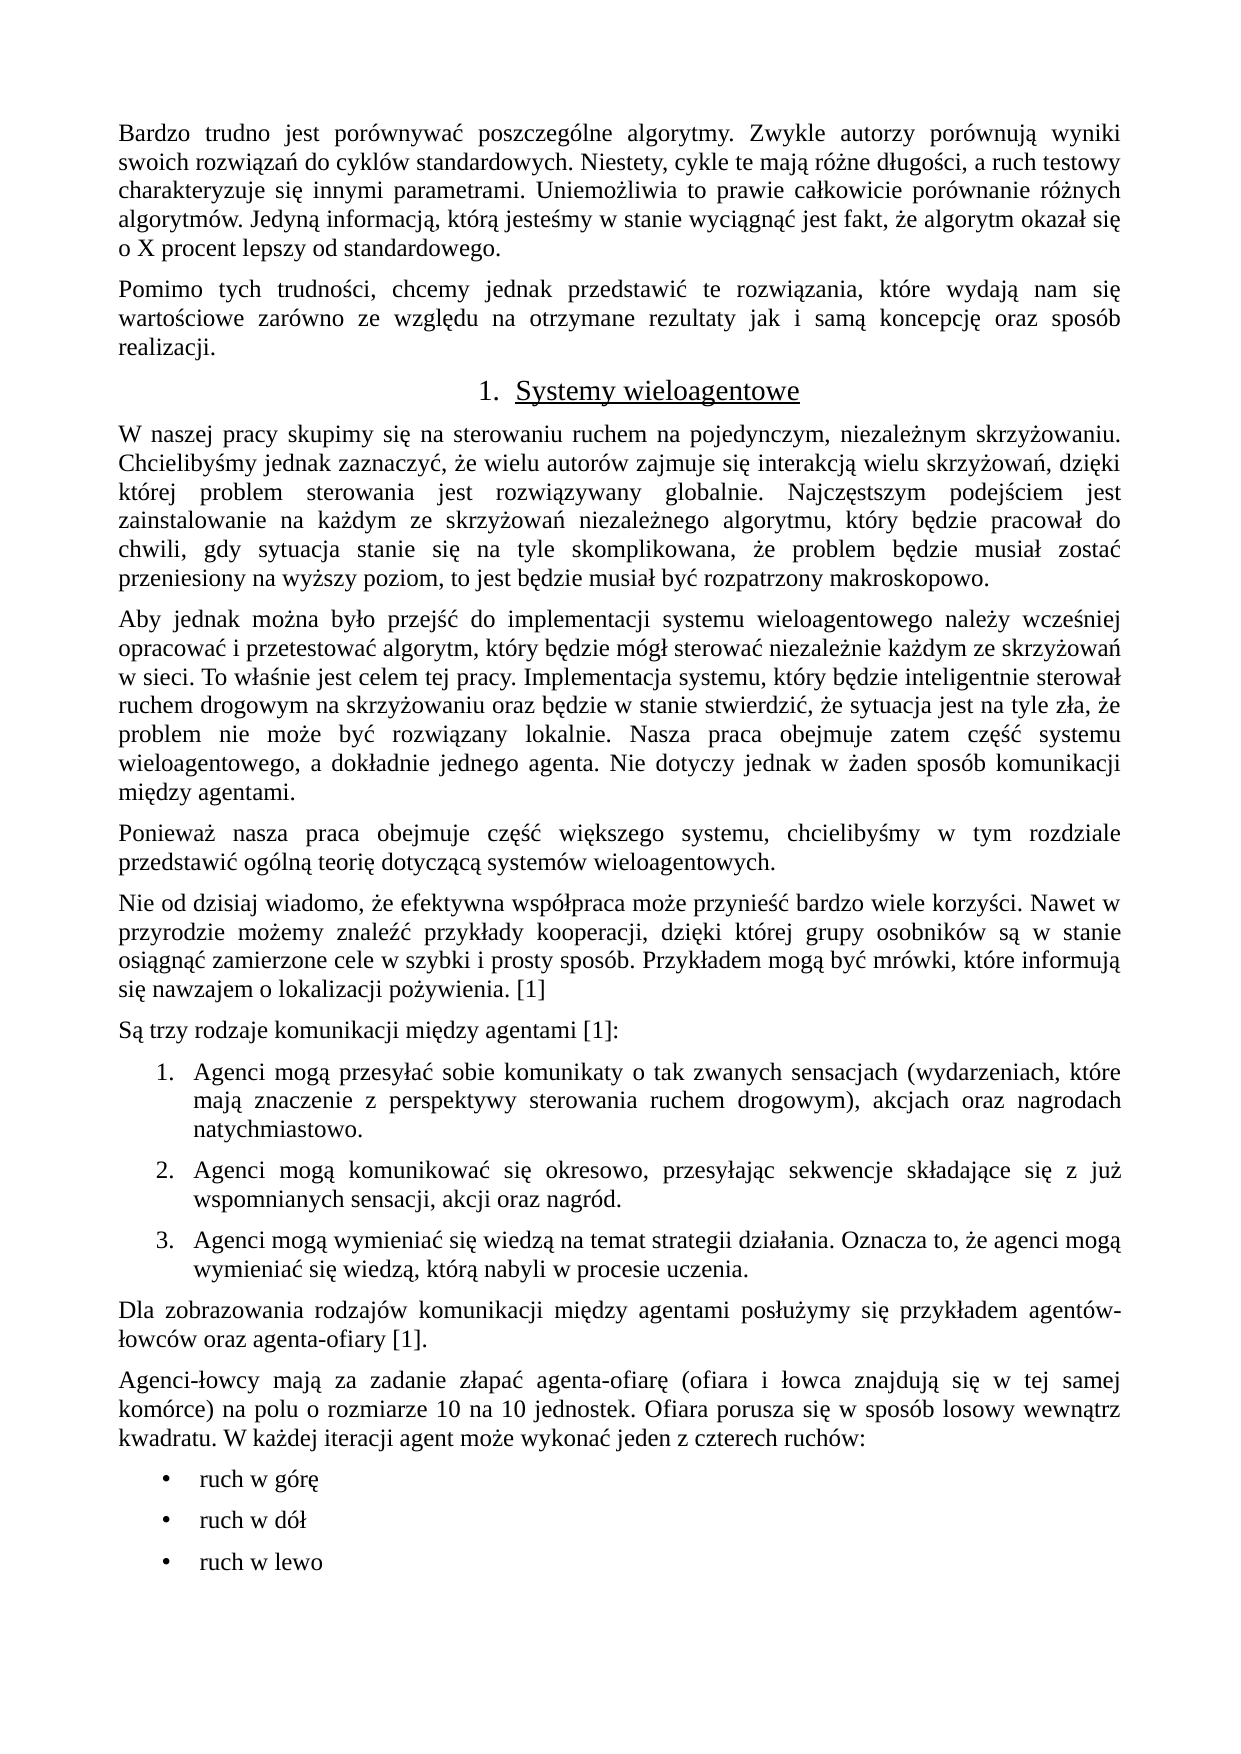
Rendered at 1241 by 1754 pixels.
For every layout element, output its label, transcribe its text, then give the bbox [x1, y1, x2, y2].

text Bardzo trudno jest porównywać poszczególne algorytmy. Zwykle autorzy porównują wyniki swoich rozwiązań do cyklów standardowych. Niestety, cykle te mają różne długości, a ruch testowy charakteryzuje się innymi parametrami. Uniemożliwia to prawie całkowicie porównanie różnych algorytmów. Jedyną informacją, którą jesteśmy w stanie wyciągnąć jest fakt, że algorytm okazał się o X procent lepszy od standardowego. [118, 118, 1122, 262]
list Agenci mogą komunikować się okresowo, przesyłając sekwencje składające się z już wspomnianych sensacji, akcji oraz nagród. [156, 1155, 1122, 1213]
text Dla zobrazowania rodzajów komunikacji między agentami posłużymy się przykładem agentów-łowców oraz agenta-ofiary [1]. [118, 1295, 1122, 1353]
text Ponieważ nasza praca obejmuje część większego systemu, chcielibyśmy w tym rozdziale przedstawić ogólną teorię dotyczącą systemów wieloagentowych. [118, 818, 1122, 875]
list Agenci mogą wymieniać się wiedzą na temat strategii działania. Oznacza to, że agenci mogą wymieniać się wiedzą, którą nabyli w procesie uczenia. [156, 1225, 1122, 1283]
text Pomimo tych trudności, chcemy jednak przedstawić te rozwiązania, które wydają nam się wartościowe zarówno ze względu na otrzymane rezultaty jak i samą koncepcję oraz sposób realizacji. [118, 274, 1122, 361]
list ruch w lewo [162, 1547, 1122, 1575]
list ruch w górę [162, 1464, 1122, 1493]
list Agenci mogą przesyłać sobie komunikaty o tak zwanych sensacjach (wydarzeniach, które mają znaczenie z perspektywy sterowania ruchem drogowym), akcjach oraz nagrodach natychmiastowo. [156, 1057, 1122, 1143]
text Są trzy rodzaje komunikacji między agentami [1]: [118, 1015, 1122, 1044]
text Nie od dzisiaj wiadomo, że efektywna współpraca może przynieść bardzo wiele korzyści. Nawet w przyrodzie możemy znaleźć przykłady kooperacji, dzięki której grupy osobników są w stanie osiągnąć zamierzone cele w szybki i prosty sposób. Przykładem mogą być mrówki, które informują się nawzajem o lokalizacji pożywienia. [1] [118, 888, 1122, 1003]
list ruch w dół [162, 1505, 1122, 1534]
text Agenci-łowcy mają za zadanie złapać agenta-ofiarę (ofiara i łowca znajdują się w tej samej komórce) na polu o rozmiarze 10 na 10 jednostek. Ofiara porusza się w sposób losowy wewnątrz kwadratu. W każdej iteracji agent może wykonać jeden z czterech ruchów: [118, 1365, 1122, 1452]
text W naszej pracy skupimy się na sterowaniu ruchem na pojedynczym, niezależnym skrzyżowaniu. Chcielibyśmy jednak zaznaczyć, że wielu autorów zajmuje się interakcją wielu skrzyżowań, dzięki której problem sterowania jest rozwiązywany globalnie. Najczęstszym podejściem jest zainstalowanie na każdym ze skrzyżowań niezależnego algorytmu, który będzie pracował do chwili, gdy sytuacja stanie się na tyle skomplikowana, że problem będzie musiał zostać przeniesiony na wyższy poziom, to jest będzie musiał być rozpatrzony makroskopowo. [118, 419, 1122, 592]
list Systemy wieloagentowe [156, 373, 1122, 407]
text Aby jednak można było przejść do implementacji systemu wieloagentowego należy wcześniej opracować i przetestować algorytm, który będzie mógł sterować niezależnie każdym ze skrzyżowań w sieci. To właśnie jest celem tej pracy. Implementacja systemu, który będzie inteligentnie sterował ruchem drogowym na skrzyżowaniu oraz będzie w stanie stwierdzić, że sytuacja jest na tyle zła, że problem nie może być rozwiązany lokalnie. Nasza praca obejmuje zatem część systemu wieloagentowego, a dokładnie jednego agenta. Nie dotyczy jednak w żaden sposób komunikacji między agentami. [118, 604, 1122, 805]
